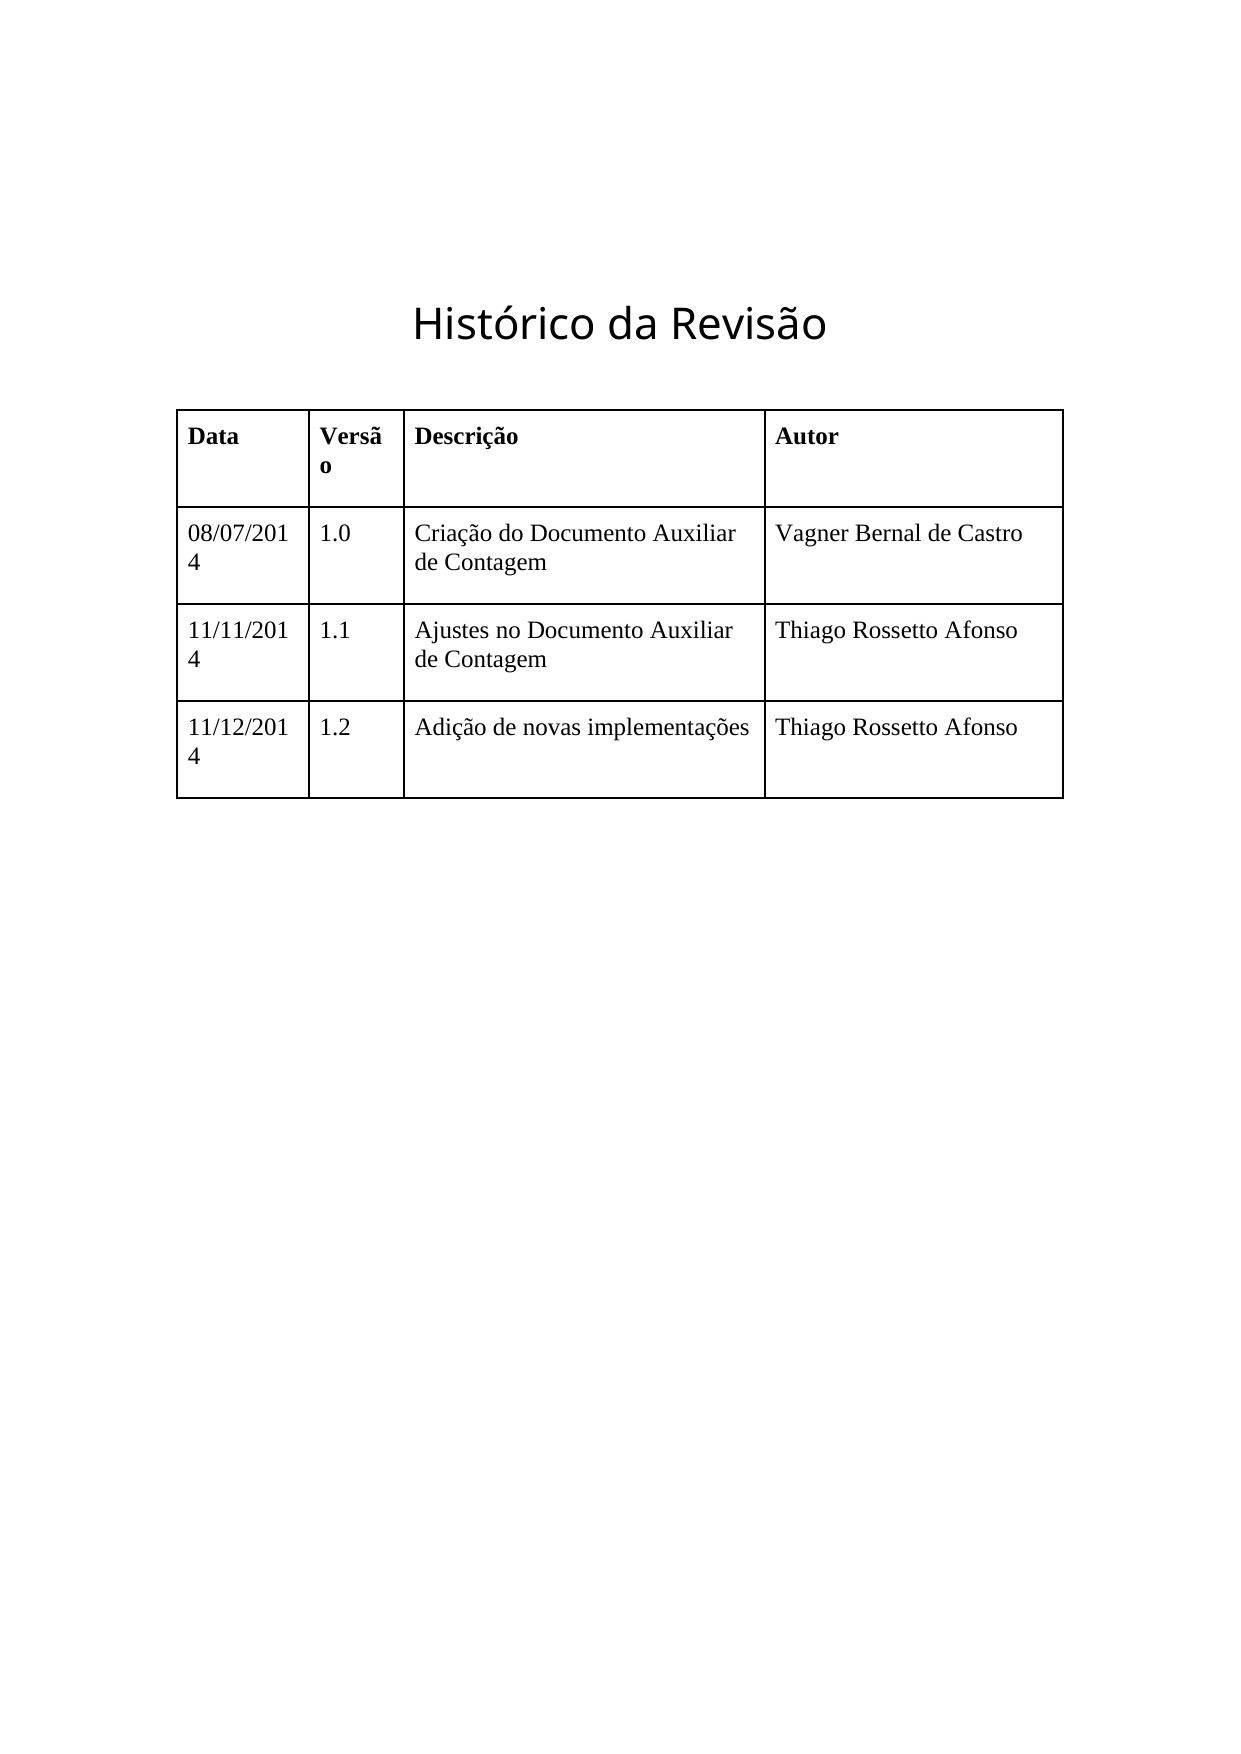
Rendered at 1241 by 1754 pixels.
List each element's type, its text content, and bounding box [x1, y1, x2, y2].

text Histórico da Revisão [177, 293, 1063, 352]
table_cell Thiago Rossetto Afonso [766, 605, 1062, 700]
table_cell Adição de novas implementações [405, 702, 764, 797]
table_cell 1.0 [310, 508, 403, 603]
table_header Versão [310, 411, 403, 506]
table_header Data [178, 411, 308, 506]
table_cell Criação do Documento Auxiliar de Contagem [405, 508, 764, 603]
table_cell 11/12/2014 [178, 702, 308, 797]
table_cell Ajustes no Documento Auxiliar de Contagem [405, 605, 764, 700]
table_cell 08/07/2014 [178, 508, 308, 603]
table_header Descrição [405, 411, 764, 506]
table_cell Vagner Bernal de Castro [766, 508, 1062, 603]
table_cell 1.1 [310, 605, 403, 700]
table_header Autor [766, 411, 1062, 506]
table_cell 11/11/2014 [178, 605, 308, 700]
table_cell Thiago Rossetto Afonso [766, 702, 1062, 797]
table_cell 1.2 [310, 702, 403, 797]
